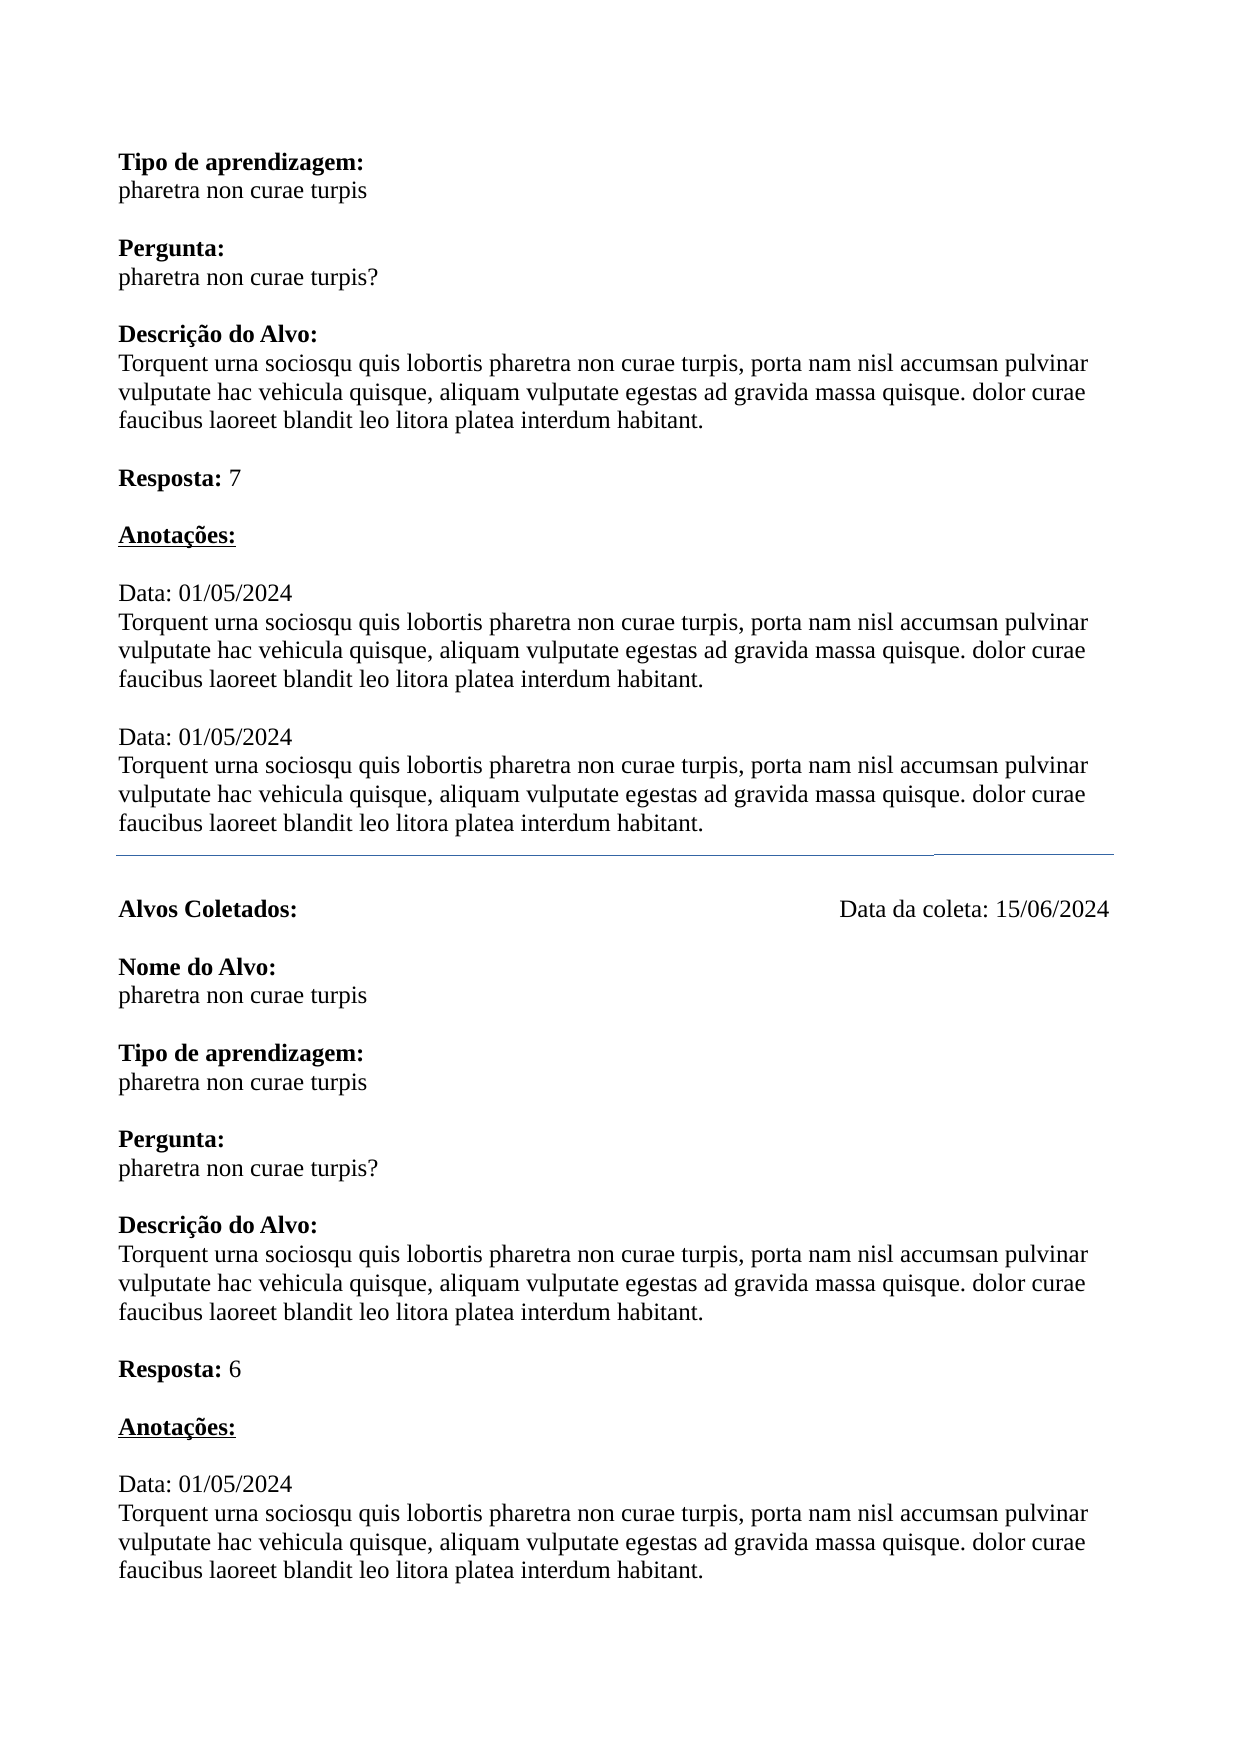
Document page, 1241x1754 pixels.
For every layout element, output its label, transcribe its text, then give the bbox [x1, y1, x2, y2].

text Torquent urna sociosqu quis lobortis pharetra non curae turpis, porta nam nisl accumsan pulvinar vulputate hac vehicula quisque, aliquam vulputate egestas ad gravida massa quisque. dolor curae faucibus laoreet blandit leo litora platea interdum habitant. [118, 1498, 1122, 1584]
text Anotações: [118, 521, 1122, 549]
text pharetra non curae turpis? [118, 1153, 1122, 1182]
text Pergunta: [118, 233, 1122, 262]
text Data: 01/05/2024 [118, 722, 1122, 751]
text Descrição do Alvo: [118, 319, 1122, 348]
text Nome do Alvo: [118, 952, 1122, 981]
text Pergunta: [118, 1124, 1122, 1153]
text Tipo de aprendizagem: [118, 147, 1122, 176]
text pharetra non curae turpis [118, 176, 1122, 204]
text pharetra non curae turpis [118, 981, 1122, 1009]
text Resposta: 7 [118, 463, 1122, 492]
text Torquent urna sociosqu quis lobortis pharetra non curae turpis, porta nam nisl accumsan pulvinar vulputate hac vehicula quisque, aliquam vulputate egestas ad gravida massa quisque. dolor curae faucibus laoreet blandit leo litora platea interdum habitant. [118, 1239, 1122, 1326]
text Data: 01/05/2024 [118, 1469, 1122, 1498]
text Torquent urna sociosqu quis lobortis pharetra non curae turpis, porta nam nisl accumsan pulvinar vulputate hac vehicula quisque, aliquam vulputate egestas ad gravida massa quisque. dolor curae faucibus laoreet blandit leo litora platea interdum habitant. [118, 348, 1122, 434]
text pharetra non curae turpis? [118, 262, 1122, 291]
text Data: 01/05/2024 [118, 578, 1122, 607]
text Tipo de aprendizagem: [118, 1038, 1122, 1067]
text pharetra non curae turpis [118, 1067, 1122, 1096]
text Torquent urna sociosqu quis lobortis pharetra non curae turpis, porta nam nisl accumsan pulvinar vulputate hac vehicula quisque, aliquam vulputate egestas ad gravida massa quisque. dolor curae faucibus laoreet blandit leo litora platea interdum habitant. [118, 607, 1122, 693]
text Resposta: 6 [118, 1354, 1122, 1383]
text Alvos Coletados: Data da coleta: 15/06/2024 [118, 894, 1122, 923]
text Torquent urna sociosqu quis lobortis pharetra non curae turpis, porta nam nisl accumsan pulvinar vulputate hac vehicula quisque, aliquam vulputate egestas ad gravida massa quisque. dolor curae faucibus laoreet blandit leo litora platea interdum habitant. [118, 751, 1122, 837]
text Descrição do Alvo: [118, 1211, 1122, 1239]
text Anotações: [118, 1412, 1122, 1441]
